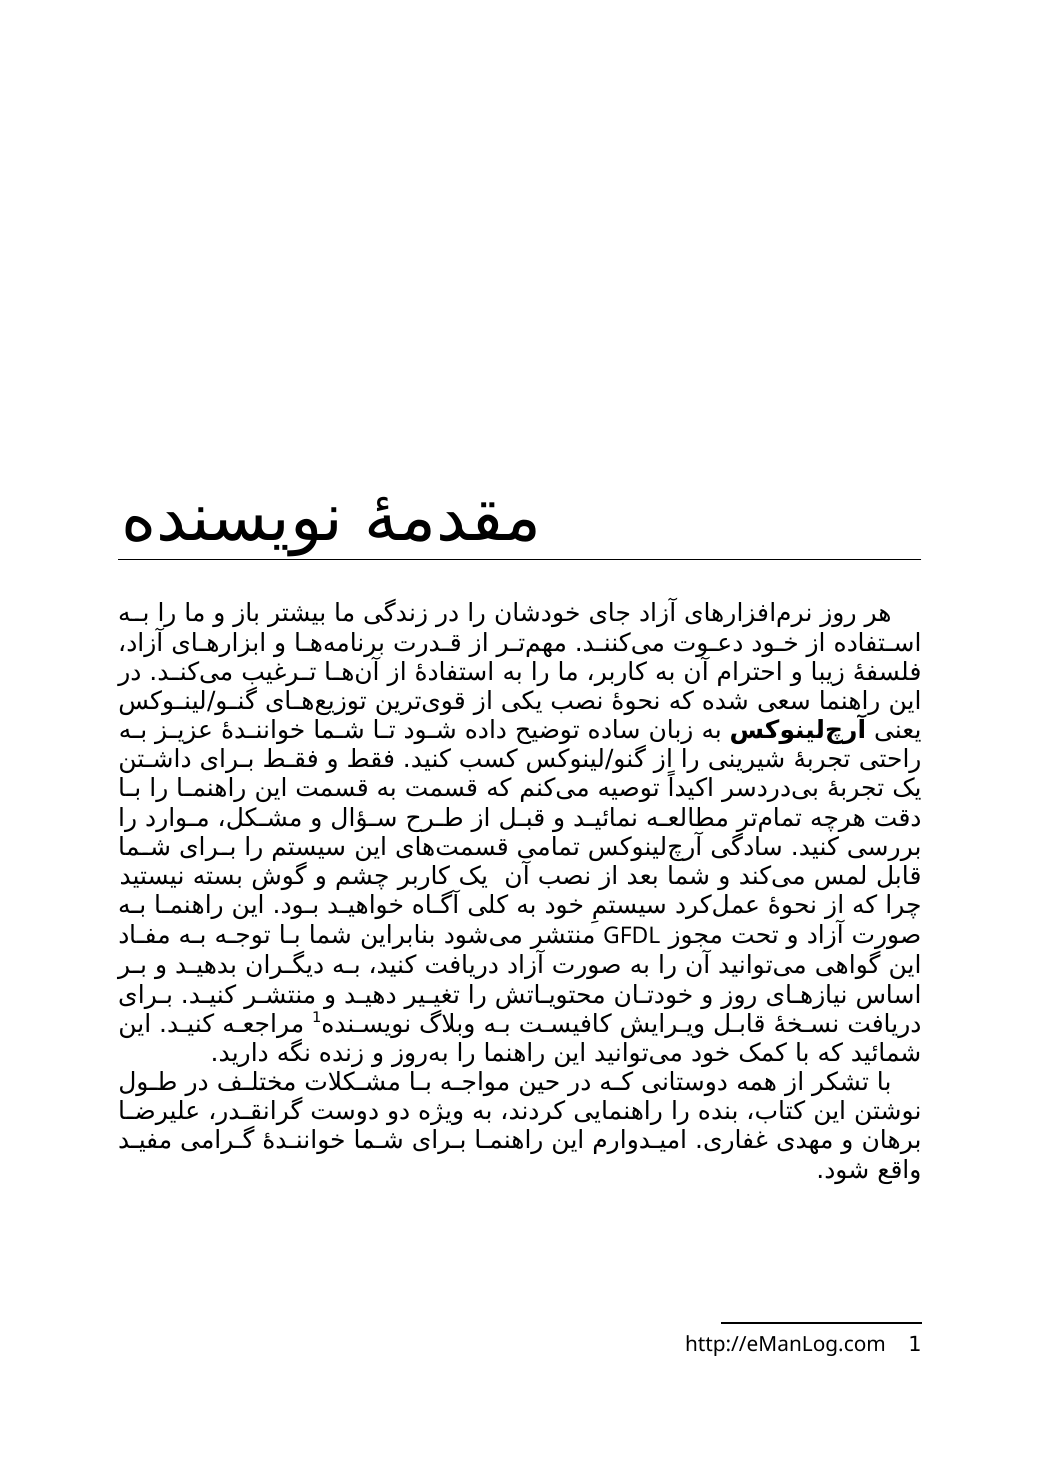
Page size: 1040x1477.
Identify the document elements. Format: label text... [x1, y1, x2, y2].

text هر روز نرم‌افزارهای آزاد جای خودشان را در زندگی ما بیشتر باز و ما را به استفاده از خود دعوت می‌کنند. مهم‌تر از قدرت برنامه‌ها و ابزارهای آزاد، فلسفهٔ زیبا و احترام آن به کاربر، ما را به استفادهٔ از آن‌ها ترغیب می‌کند. در این راهنما سعی شده که نحوهٔ نصب یکی از قوی‌ترین توزیع‌های گنو/لینوکس یعنی آرچ‌لینوکس به زبان ساده توضیح داده شود تا شما خوانندهٔ عزیز به راحتی تجربهٔ شیرینی را از گنو/لینوکس کسب کنید. فقط و فقط برای داشتن یک تجربهٔ بی‌دردسر اکیداً توصیه می‌کنم که قسمت به قسمت این راهنما را با دقت هرچه تمام‌تر مطالعه نمائید و قبل از طرح سؤال و مشکل، موارد را بررسی کنید. سادگی آرچ‌لینوکس تمامی قسمت‌های این سیستم را برای شما قابل لمس می‌کند و شما بعد از نصب آن یک کاربر چشم و گوش بسته نیستید چرا که از نحوهٔ عمل‌کرد سیستمِ خود به کلی آگاه خواهید بود. این راهنما به صورت آزاد و تحت مجوز GFDL منتشر می‌شود بنابراین شما با توجه به مفاد این گواهی می‌توانید آن را به صورت آزاد دریافت کنید، به دیگران بدهید و بر اساس نیاز‌های روز و خودتان محتویاتش را تغییر دهید و منتشر کنید. برای دریافت نسخهٔ قابل ویرایش کافیست به وبلاگ نویسنده مراجعه کنید. این شمائید که با کمک خود می‌توانید این راهنما را به‌روز و زنده نگه دارید. [118, 599, 921, 1067]
text http://eManLog.com [118, 1329, 921, 1358]
subtitle مقدمه‌ٔ نویسنده [118, 475, 921, 559]
text با تشکر از همه دوستانی که در حین مواجه با مشکلات مختلف در طول نوشتن این کتاب، بنده را راهنمایی کردند، به ویژه دو دوست گرانقدر، علیرضا برهان و مهدی غفاری. امیدوارم این راهنما برای شما خواننده‌ٔ گرامی مفید واقع شود. [118, 1067, 921, 1184]
